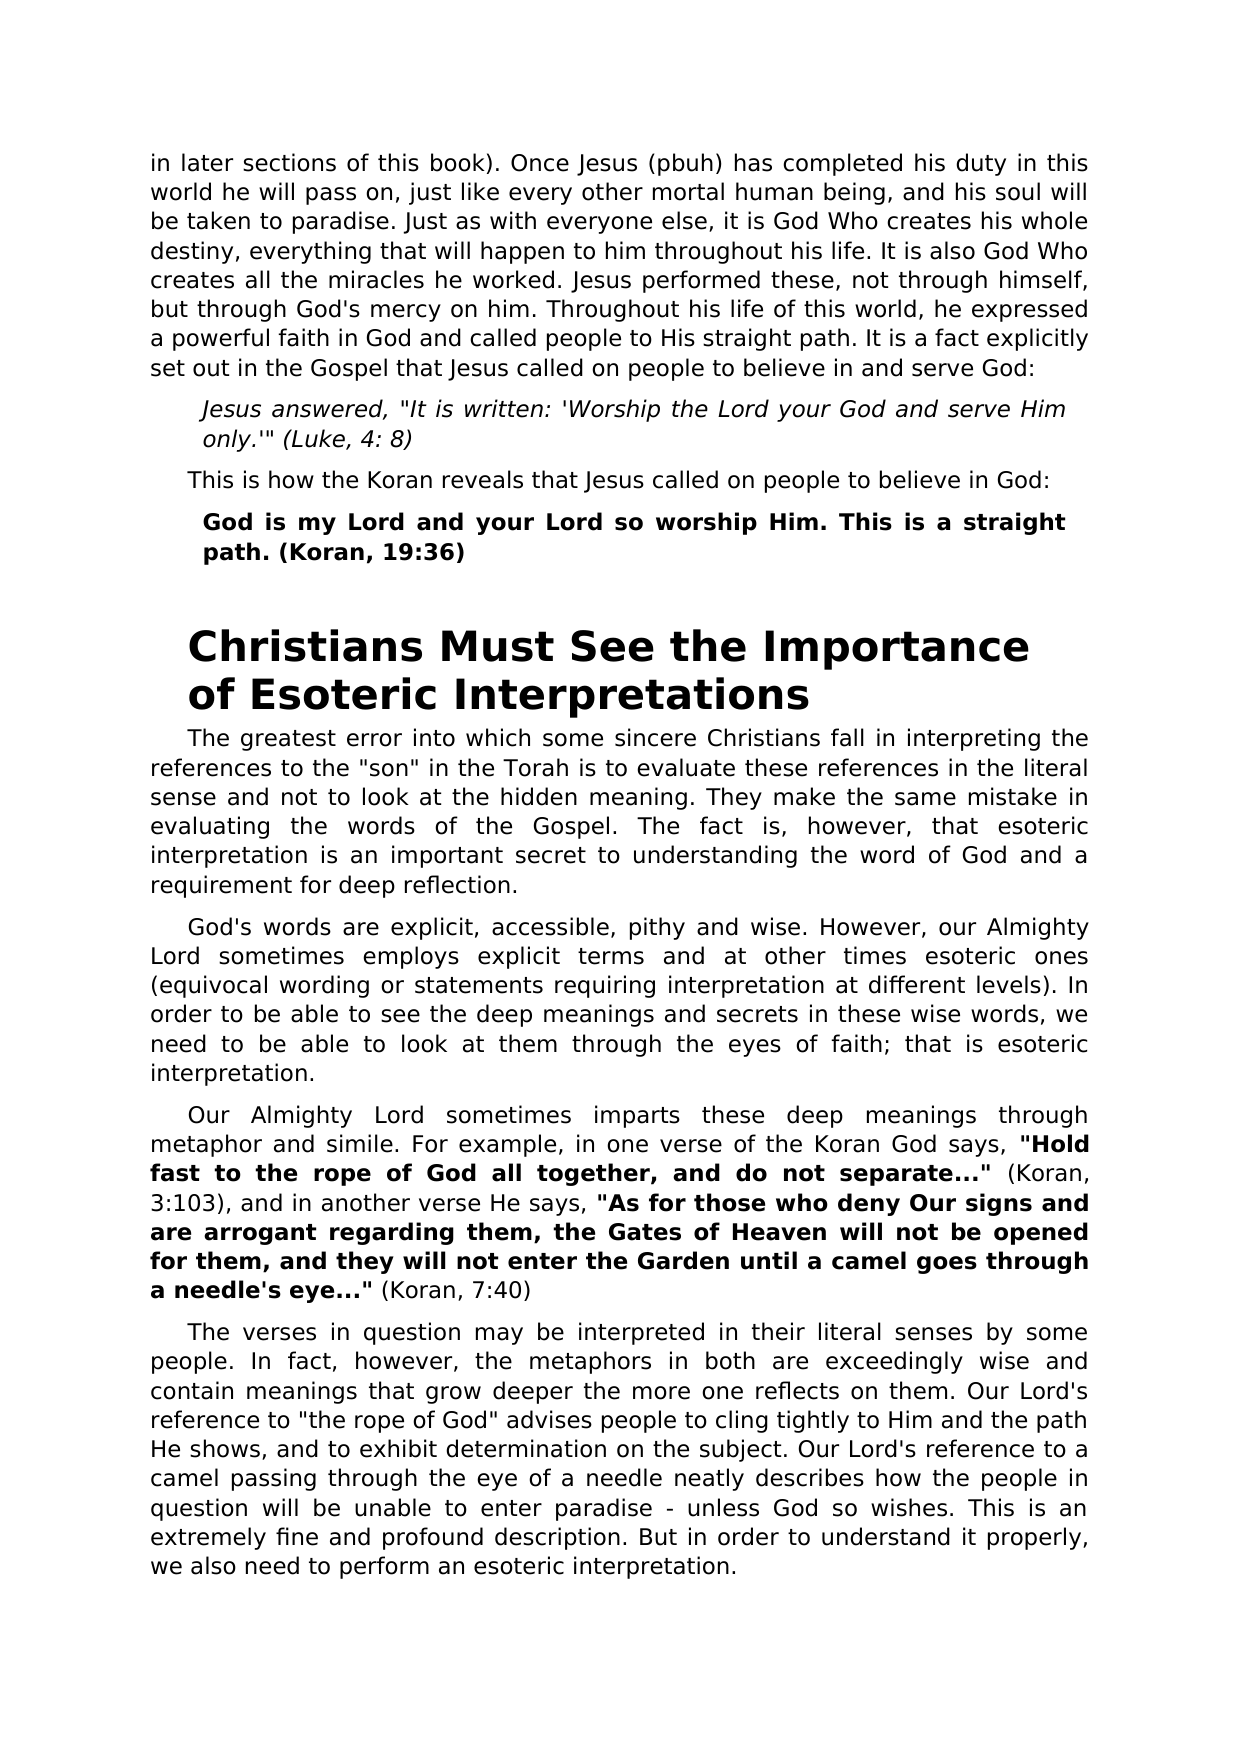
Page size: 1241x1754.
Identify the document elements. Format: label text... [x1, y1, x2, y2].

text Our Almighty Lord sometimes imparts these deep meanings through metaphor and simile. For example, in one verse of the Koran God says, "Hold fast to the rope of God all together, and do not separate..." (Koran, 3:103), and in another verse He says, "As for those who deny Our signs and are arrogant regarding them, the Gates of Heaven will not be opened for them, and they will not enter the Garden until a camel goes through a needle's eye..." (Koran, 7:40) [150, 1102, 1090, 1304]
text God's words are explicit, accessible, pithy and wise. However, our Almighty Lord sometimes employs explicit terms and at other times esoteric ones (equivocal wording or statements requiring interpretation at different levels). In order to be able to see the deep meanings and secrets in these wise words, we need to be able to look at them through the eyes of faith; that is esoteric interpretation. [150, 914, 1090, 1087]
text The greatest error into which some sincere Christians fall in interpreting the references to the "son" in the Torah is to evaluate these references in the literal sense and not to look at the hidden meaning. They make the same mistake in evaluating the words of the Gospel. The fact is, however, that esoteric interpretation is an important secret to understanding the word of God and a requirement for deep reflection. [150, 726, 1090, 899]
text Jesus answered, "It is written: 'Worship the Lord your God and serve Him only.'" (Luke, 4: 8) [202, 397, 1068, 453]
subtitle Christians Must See the Importance of Esoteric Interpretations [187, 622, 1090, 719]
text God is my Lord and your Lord so worship Him. This is a straight path. (Koran, 19:36) [202, 509, 1068, 565]
text in later sections of this book). Once Jesus (pbuh) has completed his duty in this world he will pass on, just like every other mortal human being, and his soul will be taken to paradise. Just as with everyone else, it is God Who creates his whole destiny, everything that will happen to him throughout his life. It is also God Who creates all the miracles he worked. Jesus performed these, not through himself, but through God's mercy on him. Throughout his life of this world, he expressed a powerful faith in God and called people to His straight path. It is a fact explicitly set out in the Gospel that Jesus called on people to believe in and serve God: [150, 150, 1090, 382]
text This is how the Koran reveals that Jesus called on people to believe in God: [150, 468, 1090, 494]
text The verses in question may be interpreted in their literal senses by some people. In fact, however, the metaphors in both are exceedingly wise and contain meanings that grow deeper the more one reflects on them. Our Lord's reference to "the rope of God" advises people to cling tightly to Him and the path He shows, and to exhibit determination on the subject. Our Lord's reference to a camel passing through the eye of a needle neatly describes how the people in question will be unable to enter paradise - unless God so wishes. This is an extremely fine and profound description. But in order to understand it properly, we also need to perform an esoteric interpretation. [150, 1319, 1090, 1580]
